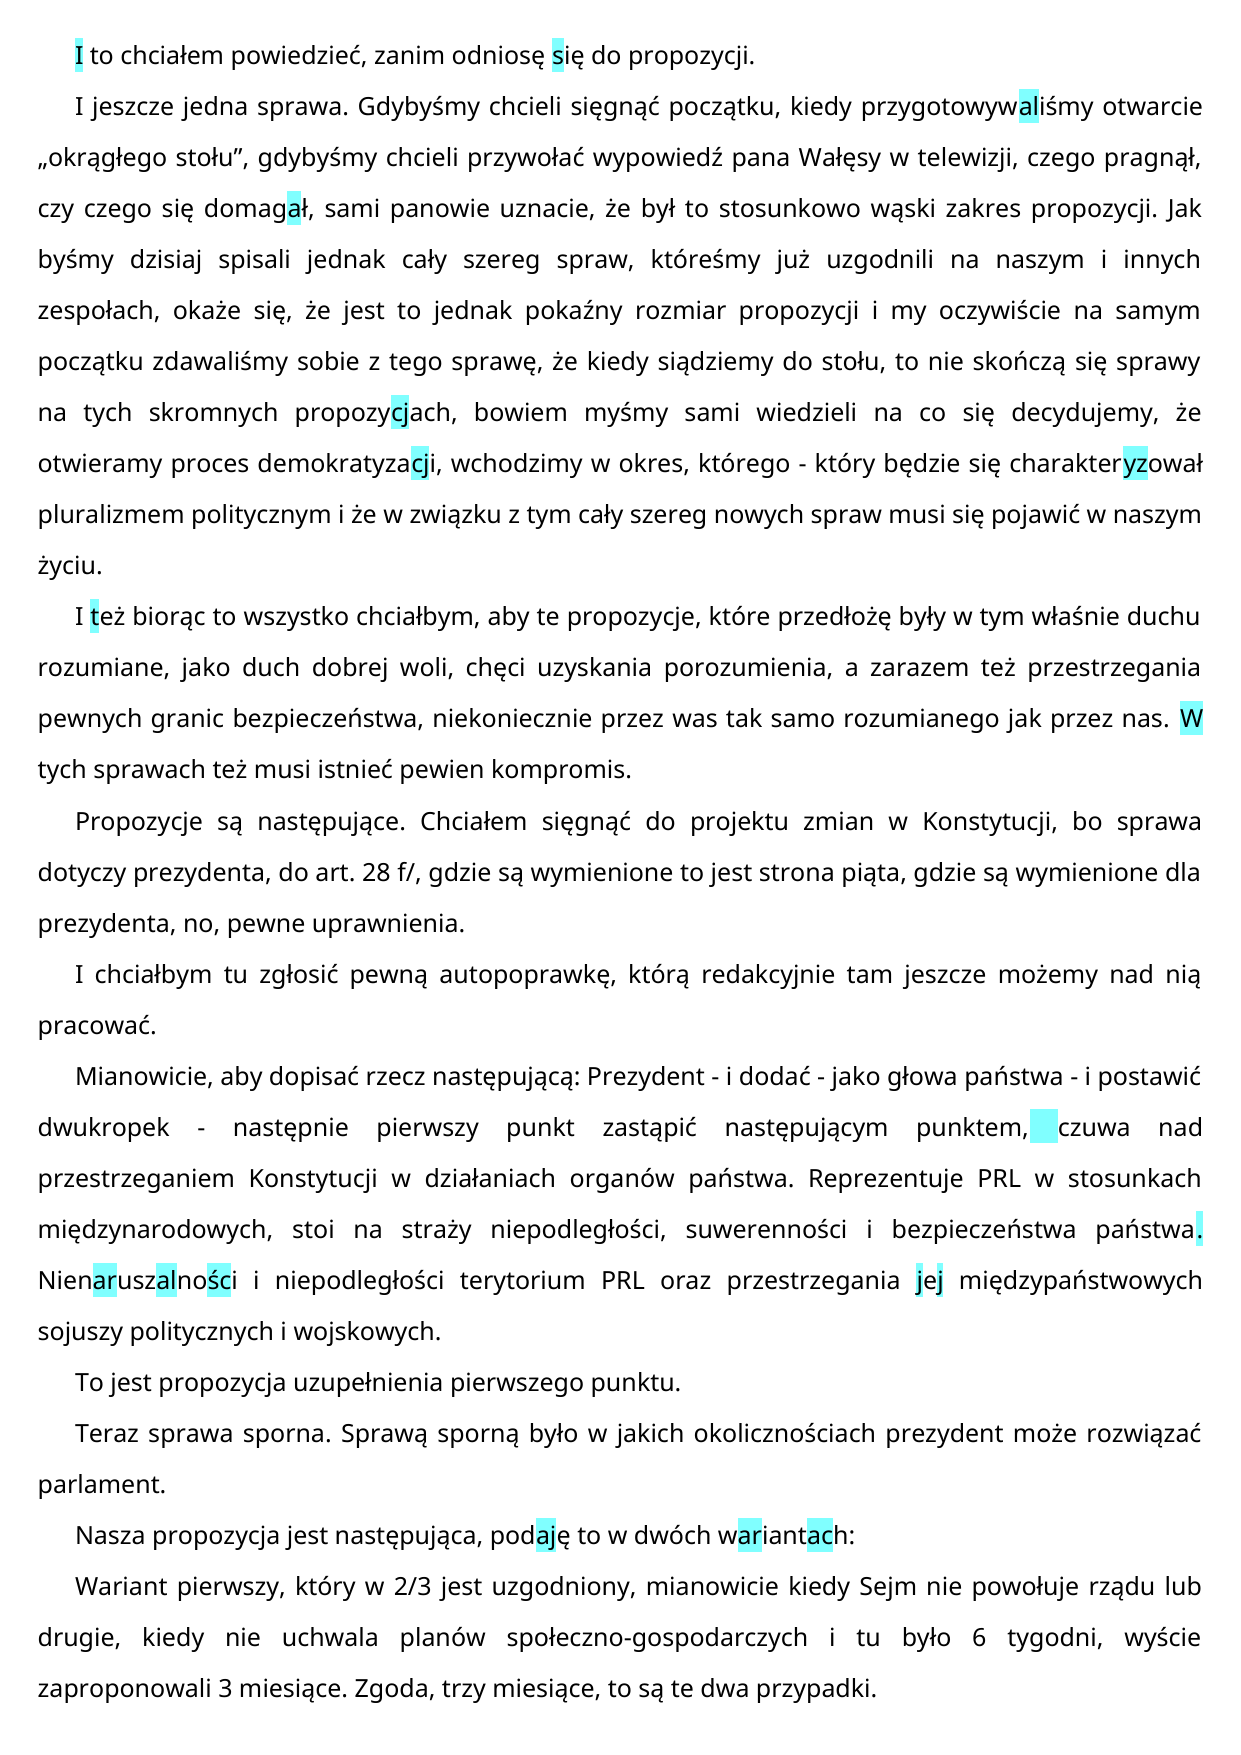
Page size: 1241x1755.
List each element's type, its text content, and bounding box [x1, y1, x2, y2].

text Wariant pierwszy, który w 2/3 jest uzgodniony, mianowicie kiedy Sejm nie powołuje rządu lub drugie, kiedy nie uchwala planów społeczno-gospodarczych i tu było 6 tygodni, wyście zaproponowali 3 miesiące. Zgoda, trzy miesiące, to są te dwa przypadki. [37, 1569, 1203, 1705]
text To jest propozycja uzupełnienia pierwszego punktu. [37, 1364, 1203, 1399]
text I to chciałem powiedzieć, zanim odniosę się do propozycji. [37, 37, 1203, 72]
text I też biorąc to wszystko chciałbym, aby te propozycje, które przedłożę były w tym właśnie duchu rozumiane, jako duch dobrej woli, chęci uzyskania porozumienia, a zarazem też przestrzegania pewnych granic bezpieczeństwa, niekoniecznie przez was tak samo rozumianego jak przez nas. W tych sprawach też musi istnieć pewien kompromis. [37, 599, 1203, 786]
text Propozycje są następujące. Chciałem sięgnąć do projektu zmian w Konstytucji, bo sprawa dotyczy prezydenta, do art. 28 f/, gdzie są wymienione to jest strona piąta, gdzie są wymienione dla prezydenta, no, pewne uprawnienia. [37, 803, 1203, 939]
text Mianowicie, aby dopisać rzecz następującą: Prezydent - i dodać - jako głowa państwa - i postawić dwukropek - następnie pierwszy punkt zastąpić następującym punktem, czuwa nad przestrzeganiem Konstytucji w działaniach organów państwa. Reprezentuje PRL w stosunkach międzynarodowych, stoi na straży niepodległości, suwerenności i bezpieczeństwa państwa. Nienaruszalności i niepodległości terytorium PRL oraz przestrzegania jej międzypaństwowych sojuszy politycznych i wojskowych. [37, 1058, 1203, 1348]
text I jeszcze jedna sprawa. Gdybyśmy chcieli sięgnąć początku, kiedy przygotowywaliśmy otwarcie „okrągłego stołu”, gdybyśmy chcieli przywołać wypowiedź pana Wałęsy w telewizji, czego pragnął, czy czego się domagał, sami panowie uznacie, że był to stosunkowo wąski zakres propozycji. Jak byśmy dzisiaj spisali jednak cały szereg spraw, któreśmy już uzgodnili na naszym i innych zespołach, okaże się, że jest to jednak pokaźny rozmiar propozycji i my oczywiście na samym początku zdawaliśmy sobie z tego sprawę, że kiedy siądziemy do stołu, to nie skończą się sprawy na tych skromnych propozycjach, bowiem myśmy sami wiedzieli na co się decydujemy, że otwieramy proces demokratyzacji, wchodzimy w okres, którego - który będzie się charakteryzował pluralizmem politycznym i że w związku z tym cały szereg nowych spraw musi się pojawić w naszym życiu. [37, 88, 1203, 582]
text Nasza propozycja jest następująca, podaję to w dwóch wariantach: [37, 1518, 1203, 1552]
text Teraz sprawa sporna. Sprawą sporną było w jakich okolicznościach prezydent może rozwiązać parlament. [37, 1416, 1203, 1501]
text I chciałbym tu zgłosić pewną autopoprawkę, którą redakcyjnie tam jeszcze możemy nad nią pracować. [37, 956, 1203, 1041]
